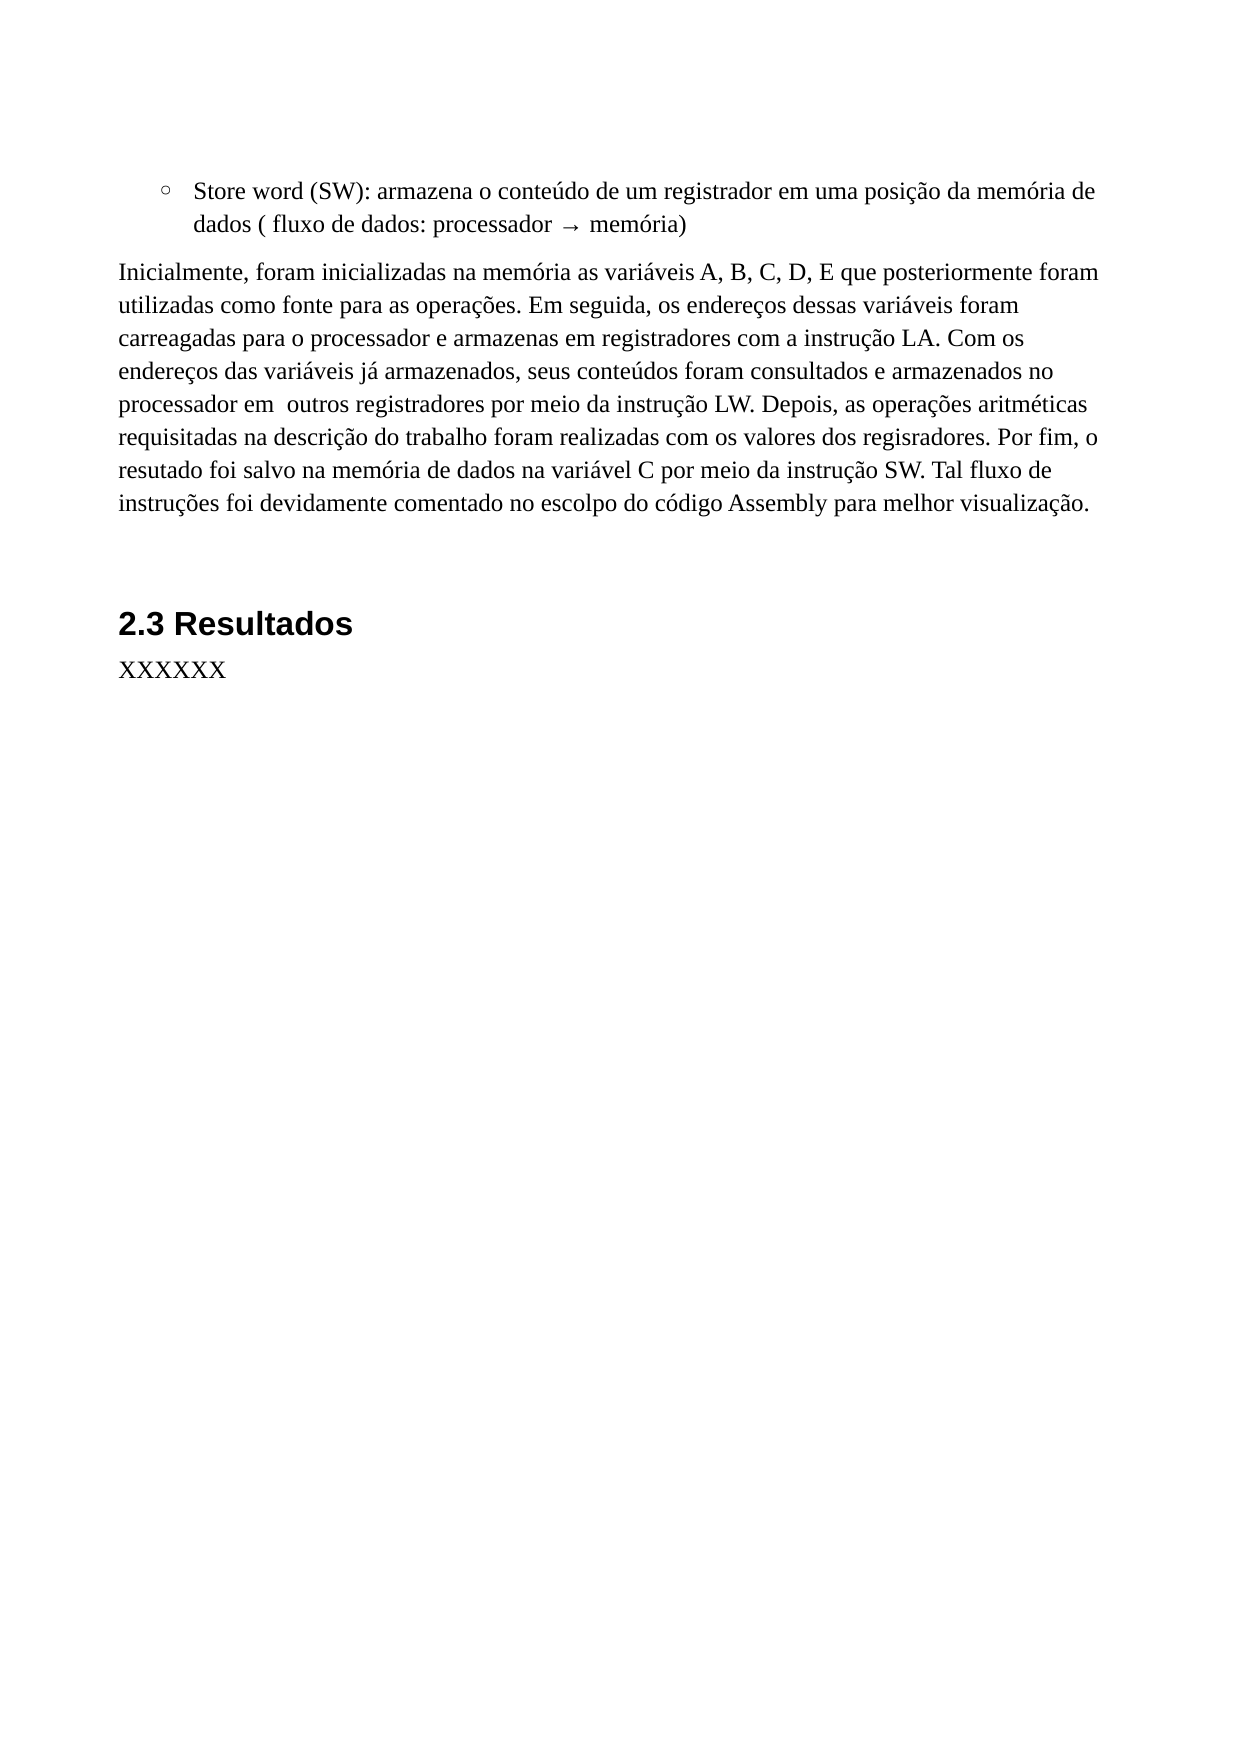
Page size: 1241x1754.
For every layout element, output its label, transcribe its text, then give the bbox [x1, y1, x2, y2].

text XXXXXX [118, 655, 1122, 684]
text Inicialmente, foram inicializadas na memória as variáveis A, B, C, D, E que posteriormente foram utilizadas como fonte para as operações. Em seguida, os endereços dessas variáveis foram carreagadas para o processador e armazenas em registradores com a instrução LA. Com os endereços das variáveis já armazenados, seus conteúdos foram consultados e armazenados no processador em outros registradores por meio da instrução LW. Depois, as operações aritméticas requisitadas na descrição do trabalho foram realizadas com os valores dos regisradores. Por fim, o resutado foi salvo na memória de dados na variável C por meio da instrução SW. Tal fluxo de instruções foi devidamente comentado no escolpo do código Assembly para melhor visualização. [118, 257, 1122, 517]
subtitle 2.3 Resultados [118, 604, 1122, 643]
list Store word (SW): armazena o conteúdo de um registrador em uma posição da memória de dados ( fluxo de dados: processador → memória) [156, 176, 1122, 238]
